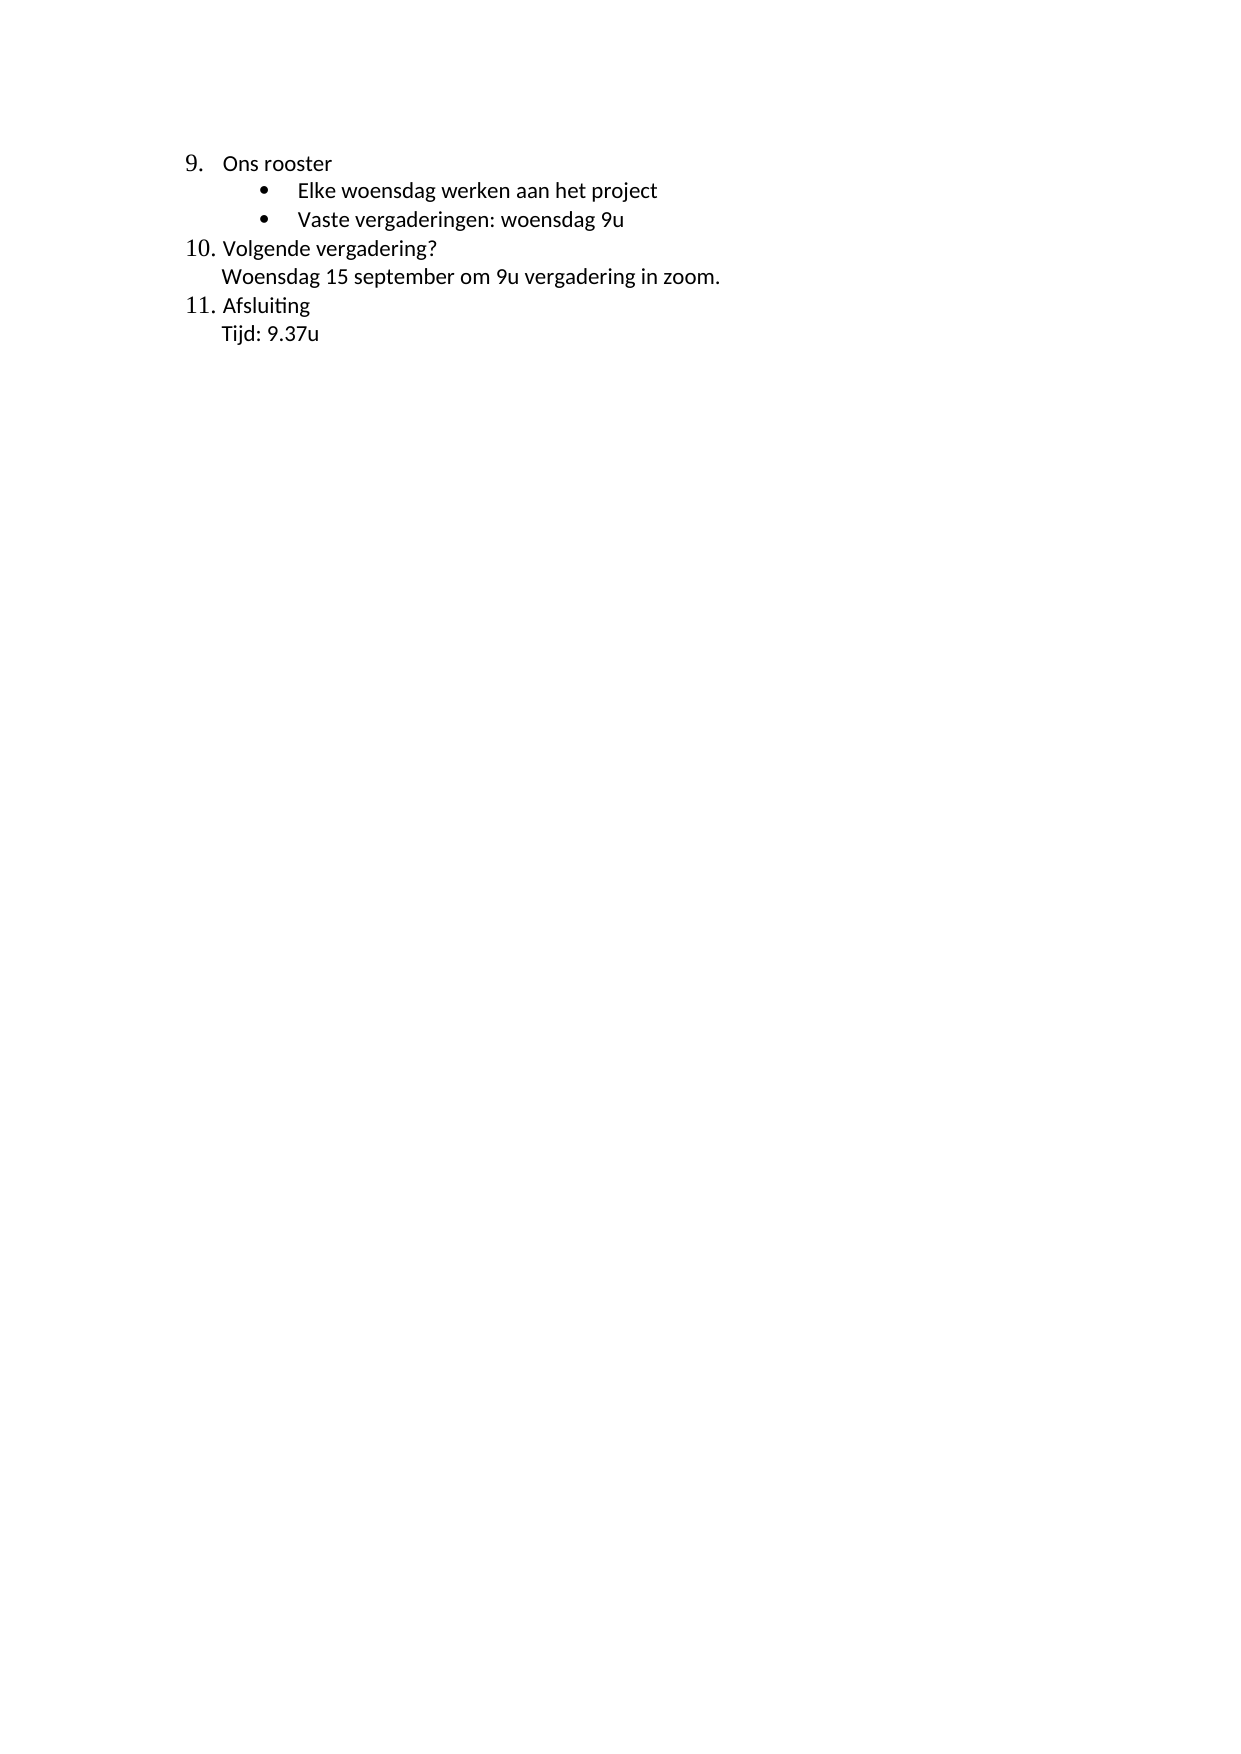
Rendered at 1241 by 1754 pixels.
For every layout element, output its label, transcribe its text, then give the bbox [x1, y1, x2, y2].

list Elke woensdag werken aan het project [260, 177, 1093, 205]
text Tijd: 9.37u [185, 319, 1093, 347]
list Afsluiting [185, 290, 1093, 319]
list Volgende vergadering? [185, 233, 1093, 262]
list Vaste vergaderingen: woensdag 9u [260, 205, 1093, 233]
list Ons rooster [185, 148, 1093, 177]
text Woensdag 15 september om 9u vergadering in zoom. [148, 262, 1093, 290]
